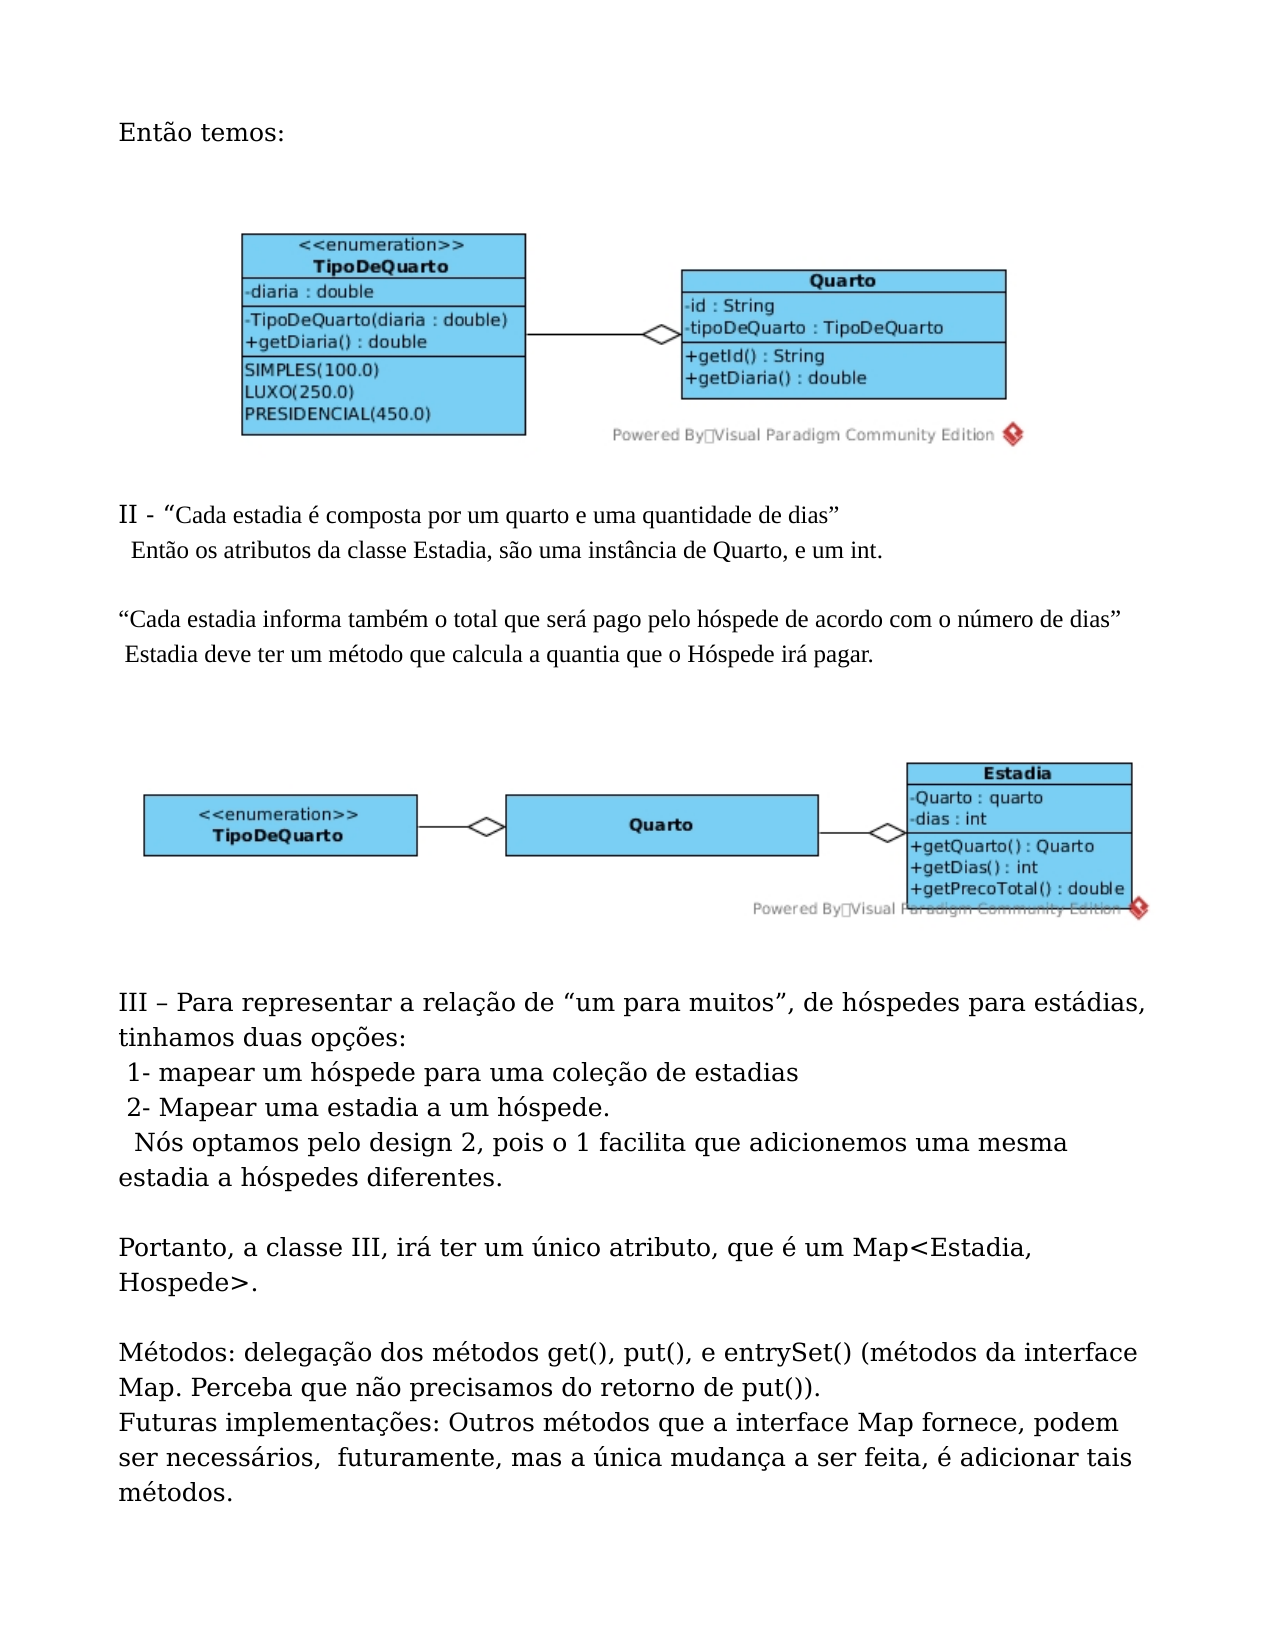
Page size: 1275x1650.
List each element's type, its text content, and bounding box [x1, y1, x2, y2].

picture [215, 207, 1032, 461]
text III – Para representar a relação de “um para muitos”, de hóspedes para estádias, tinhamos duas opções: 1- mapear um hóspede para uma coleção de estadias 2- Mapear uma estadia a um hóspede. Nós optamos pelo design 2, pois o 1 facilita que adicionemos uma mesma estadia a hóspedes diferentes. Portanto, a classe III, irá ter um único atributo, que é um Map<Estadia, Hospede>. Métodos: delegação dos métodos get(), put(), e entrySet() (métodos da interface Map. Perceba que não precisamos do retorno de put()). Futuras implementações: Outros métodos que a interface Map fornece, podem ser necessários, futuramente, mas a única mudança a ser feita, é adicionar tais métodos. [118, 989, 1157, 1508]
picture [118, 737, 1157, 934]
text Então temos: [118, 118, 1157, 182]
text II - “Cada estadia é composta por um quarto e uma quantidade de dias” Então os atributos da classe Estadia, são uma instância de Quarto, e um int. “Cada estadia informa também o total que será pago pelo hóspede de acordo com o número de dias” Estadia deve ter um método que calcula a quantia que o Hóspede irá pagar. [118, 500, 1157, 667]
